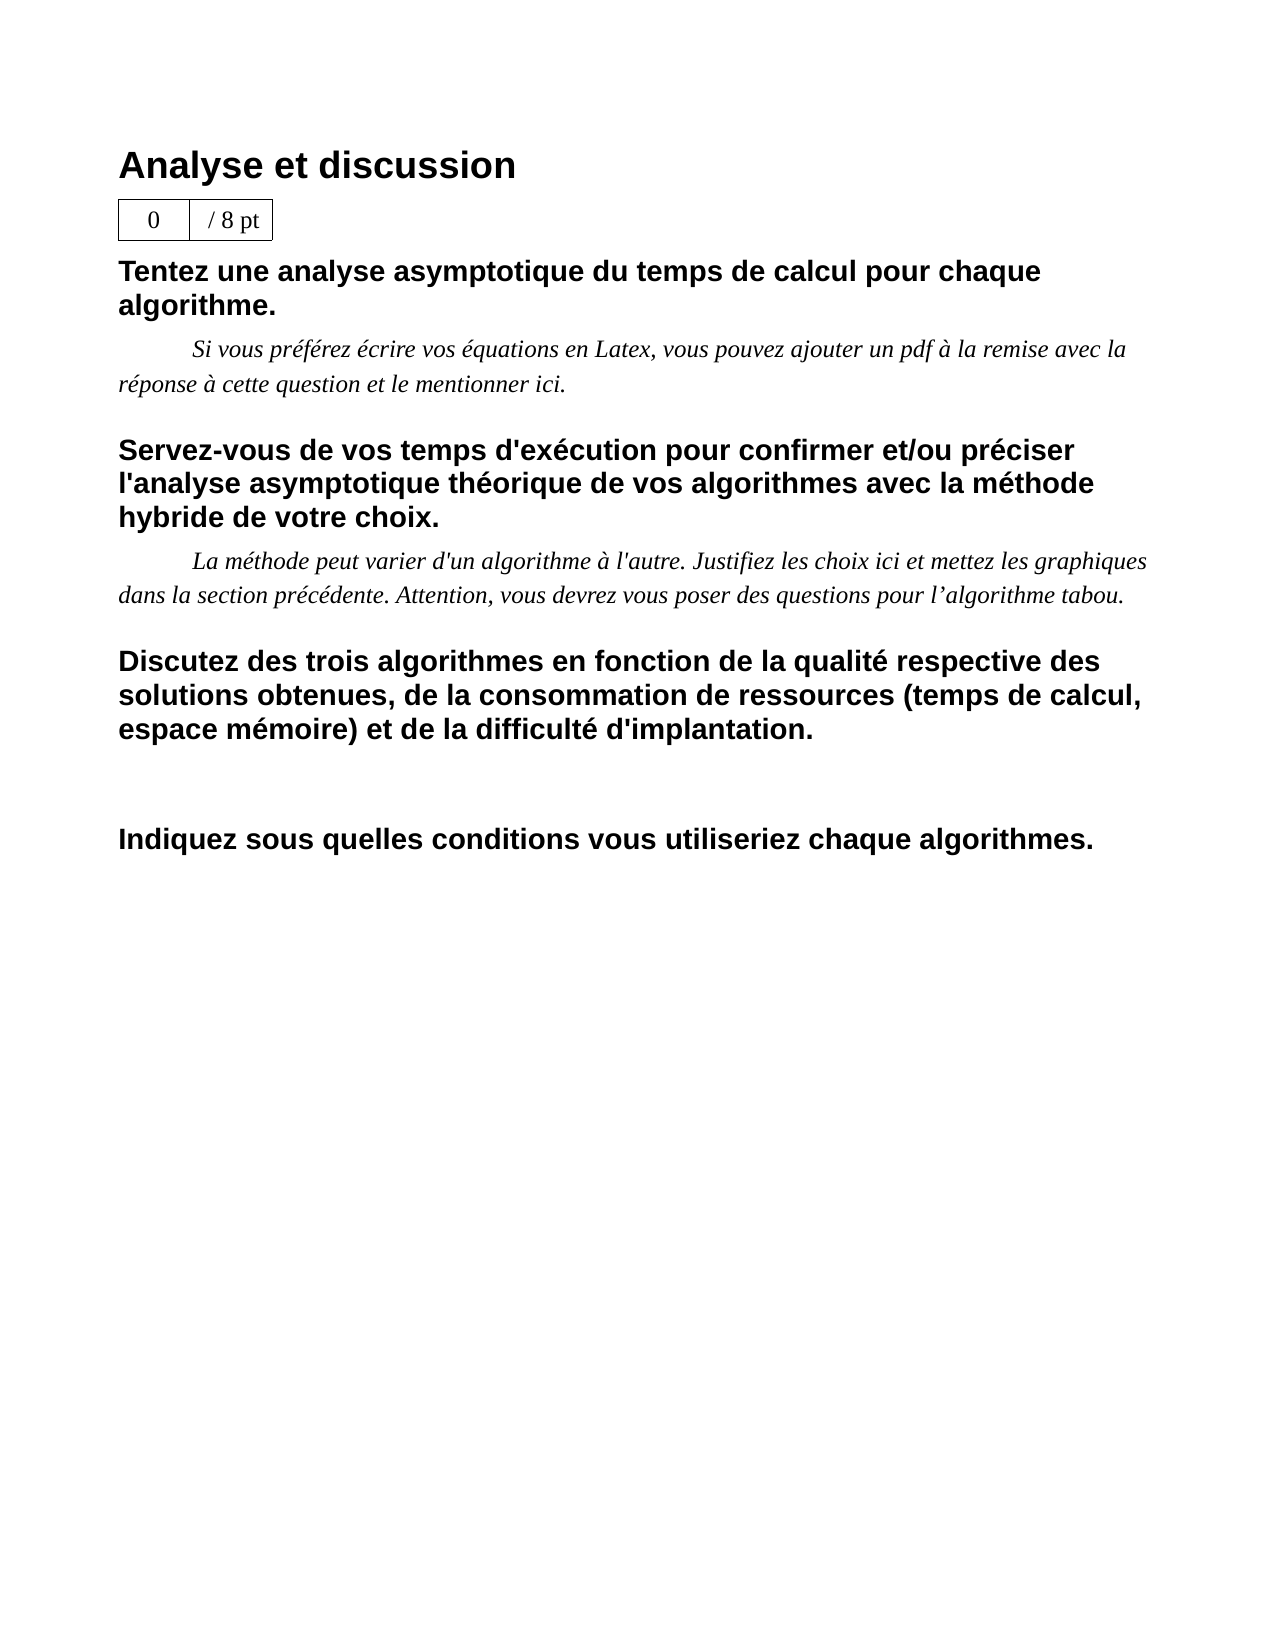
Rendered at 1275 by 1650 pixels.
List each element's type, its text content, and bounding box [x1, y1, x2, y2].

text Si vous préférez écrire vos équations en Latex, vous pouvez ajouter un pdf à la remise avec la réponse à cette question et le mentionner ici. [118, 334, 1157, 397]
subtitle Analyse et discussion [118, 143, 1157, 187]
table_header / 8 pt [190, 200, 272, 239]
table_header 0 [119, 200, 189, 239]
subtitle Discutez des trois algorithmes en fonction de la qualité respective des solutions obtenues, de la consommation de ressources (temps de calcul, espace mémoire) et de la difficulté d'implantation. [118, 644, 1157, 746]
subtitle Tentez une analyse asymptotique du temps de calcul pour chaque algorithme. [118, 254, 1157, 322]
subtitle Indiquez sous quelles conditions vous utiliseriez chaque algorithmes. [118, 822, 1157, 855]
text La méthode peut varier d'un algorithme à l'autre. Justifiez les choix ici et mettez les graphiques dans la section précédente. Attention, vous devrez vous poser des questions pour l’algorithme tabou. [118, 546, 1157, 609]
subtitle Servez-vous de vos temps d'exécution pour confirmer et/ou préciser l'analyse asymptotique théorique de vos algorithmes avec la méthode hybride de votre choix. [118, 432, 1157, 534]
